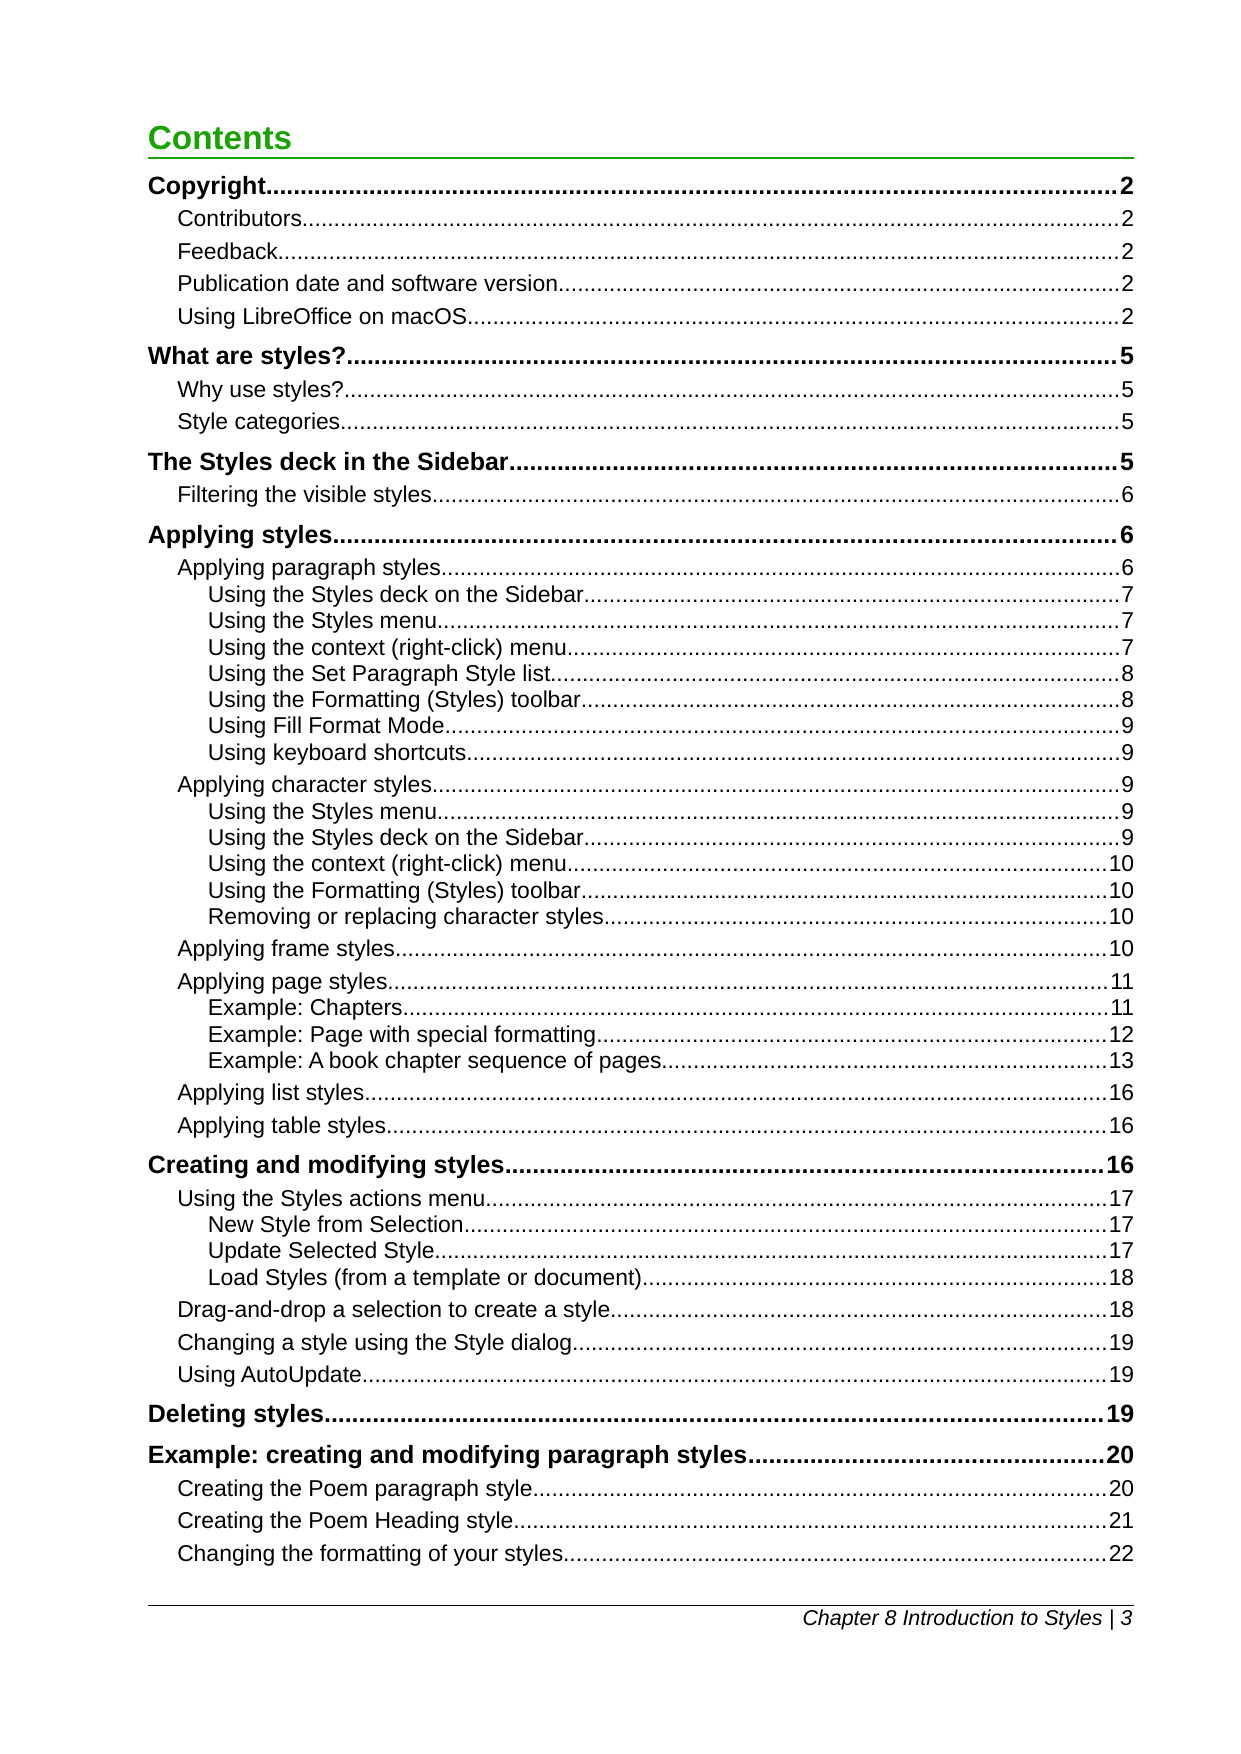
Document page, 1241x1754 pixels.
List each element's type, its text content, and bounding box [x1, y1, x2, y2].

text Applying list styles 16 [177, 1079, 1134, 1106]
text Using the Set Paragraph Style list 8 [208, 660, 1134, 686]
text Drag-and-drop a selection to create a style 18 [177, 1296, 1134, 1323]
text The Styles deck in the Sidebar 5 [148, 446, 1134, 475]
text Applying paragraph styles 6 [177, 554, 1134, 581]
text Contributors 2 [177, 205, 1134, 232]
text Example: creating and modifying paragraph styles 20 [148, 1440, 1134, 1469]
text Example: A book chapter sequence of pages 13 [208, 1047, 1134, 1073]
text Removing or replacing character styles 10 [208, 903, 1134, 929]
text Using the Styles menu 9 [208, 798, 1134, 824]
text Example: Page with special formatting 12 [208, 1021, 1134, 1047]
text Using the context (right-click) menu 7 [208, 633, 1134, 660]
text Load Styles (from a template or document) 18 [208, 1264, 1134, 1290]
text Changing a style using the Style dialog 19 [177, 1329, 1134, 1355]
text Using the Formatting (Styles) toolbar 8 [208, 686, 1134, 712]
text Using the Styles deck on the Sidebar 9 [208, 824, 1134, 850]
text Using the context (right-click) menu 10 [208, 850, 1134, 877]
text Update Selected Style 17 [208, 1237, 1134, 1264]
text Using LibreOffice on macOS 2 [177, 303, 1134, 329]
text Publication date and software version 2 [177, 270, 1134, 297]
text Applying frame styles 10 [177, 935, 1134, 962]
text Using keyboard shortcuts 9 [208, 739, 1134, 765]
text Using the Styles actions menu 17 [177, 1185, 1134, 1211]
text Deleting styles 19 [148, 1399, 1134, 1428]
text Applying page styles 11 [177, 968, 1134, 994]
text Using the Styles deck on the Sidebar 7 [208, 581, 1134, 607]
text Filtering the visible styles 6 [177, 481, 1134, 508]
text Using the Styles menu 7 [208, 607, 1134, 633]
text New Style from Selection 17 [208, 1211, 1134, 1237]
text Creating the Poem paragraph style 20 [177, 1475, 1134, 1501]
text Style categories 5 [177, 408, 1134, 434]
text What are styles? 5 [148, 341, 1134, 370]
text Example: Chapters 11 [208, 994, 1134, 1021]
text Creating the Poem Heading style 21 [177, 1507, 1134, 1534]
text Using AutoUpdate 19 [177, 1361, 1134, 1387]
text Applying character styles 9 [177, 771, 1134, 798]
text Creating and modifying styles 16 [148, 1150, 1134, 1179]
text Why use styles? 5 [177, 376, 1134, 402]
text Using the Formatting (Styles) toolbar 10 [208, 877, 1134, 903]
text Using Fill Format Mode 9 [208, 712, 1134, 739]
subtitle Contents [148, 118, 1134, 157]
text Applying styles 6 [148, 519, 1134, 548]
text Applying table styles 16 [177, 1112, 1134, 1138]
text Copyright 2 [148, 171, 1134, 199]
text Feedback 2 [177, 238, 1134, 264]
text Changing the formatting of your styles 22 [177, 1540, 1134, 1566]
